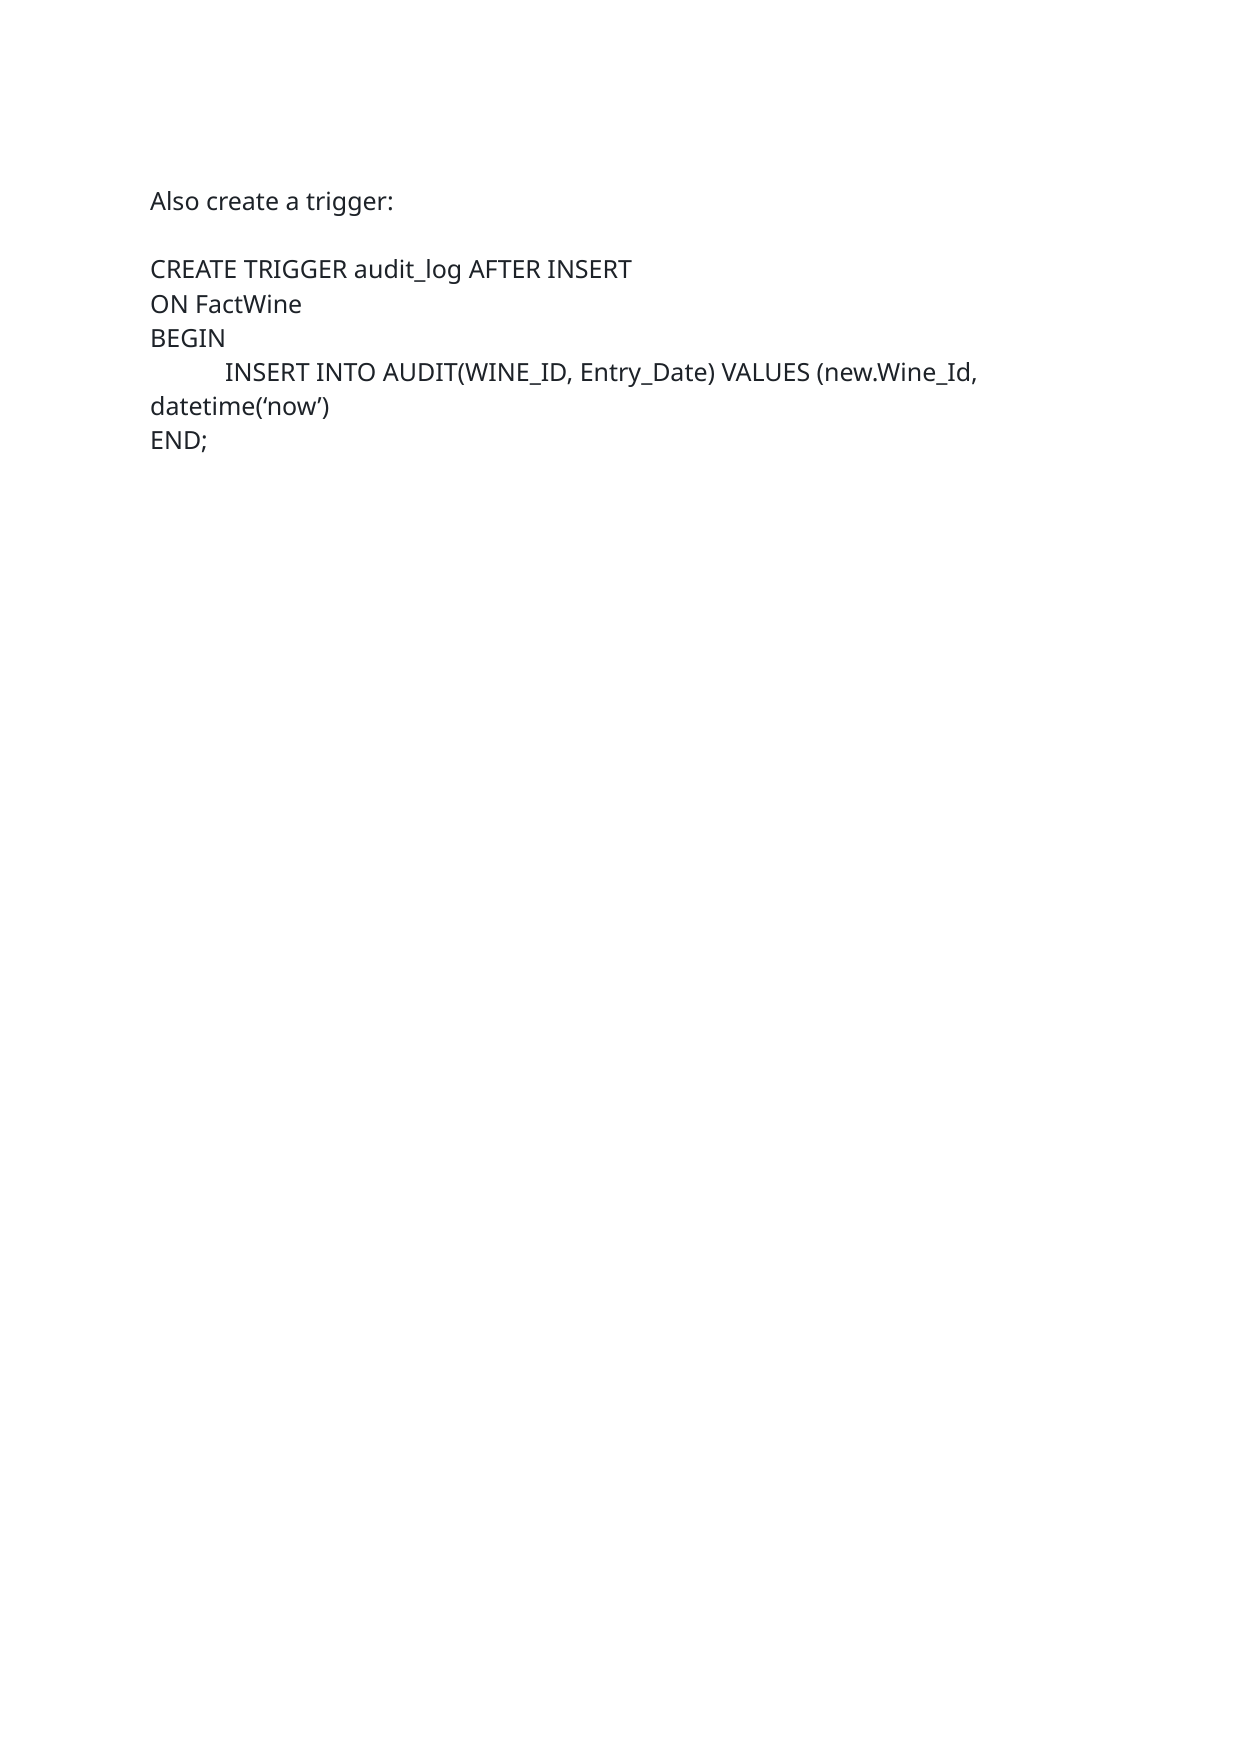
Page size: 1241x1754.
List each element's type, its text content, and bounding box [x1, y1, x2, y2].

text Also create a trigger: [150, 184, 1090, 218]
text ON FactWine [150, 286, 1090, 320]
text END; [150, 422, 1090, 457]
text INSERT INTO AUDIT(WINE_ID, Entry_Date) VALUES (new.Wine_Id, datetime(‘now’) [150, 354, 1090, 422]
text CREATE TRIGGER audit_log AFTER INSERT [150, 252, 1090, 286]
text BEGIN [150, 320, 1090, 354]
